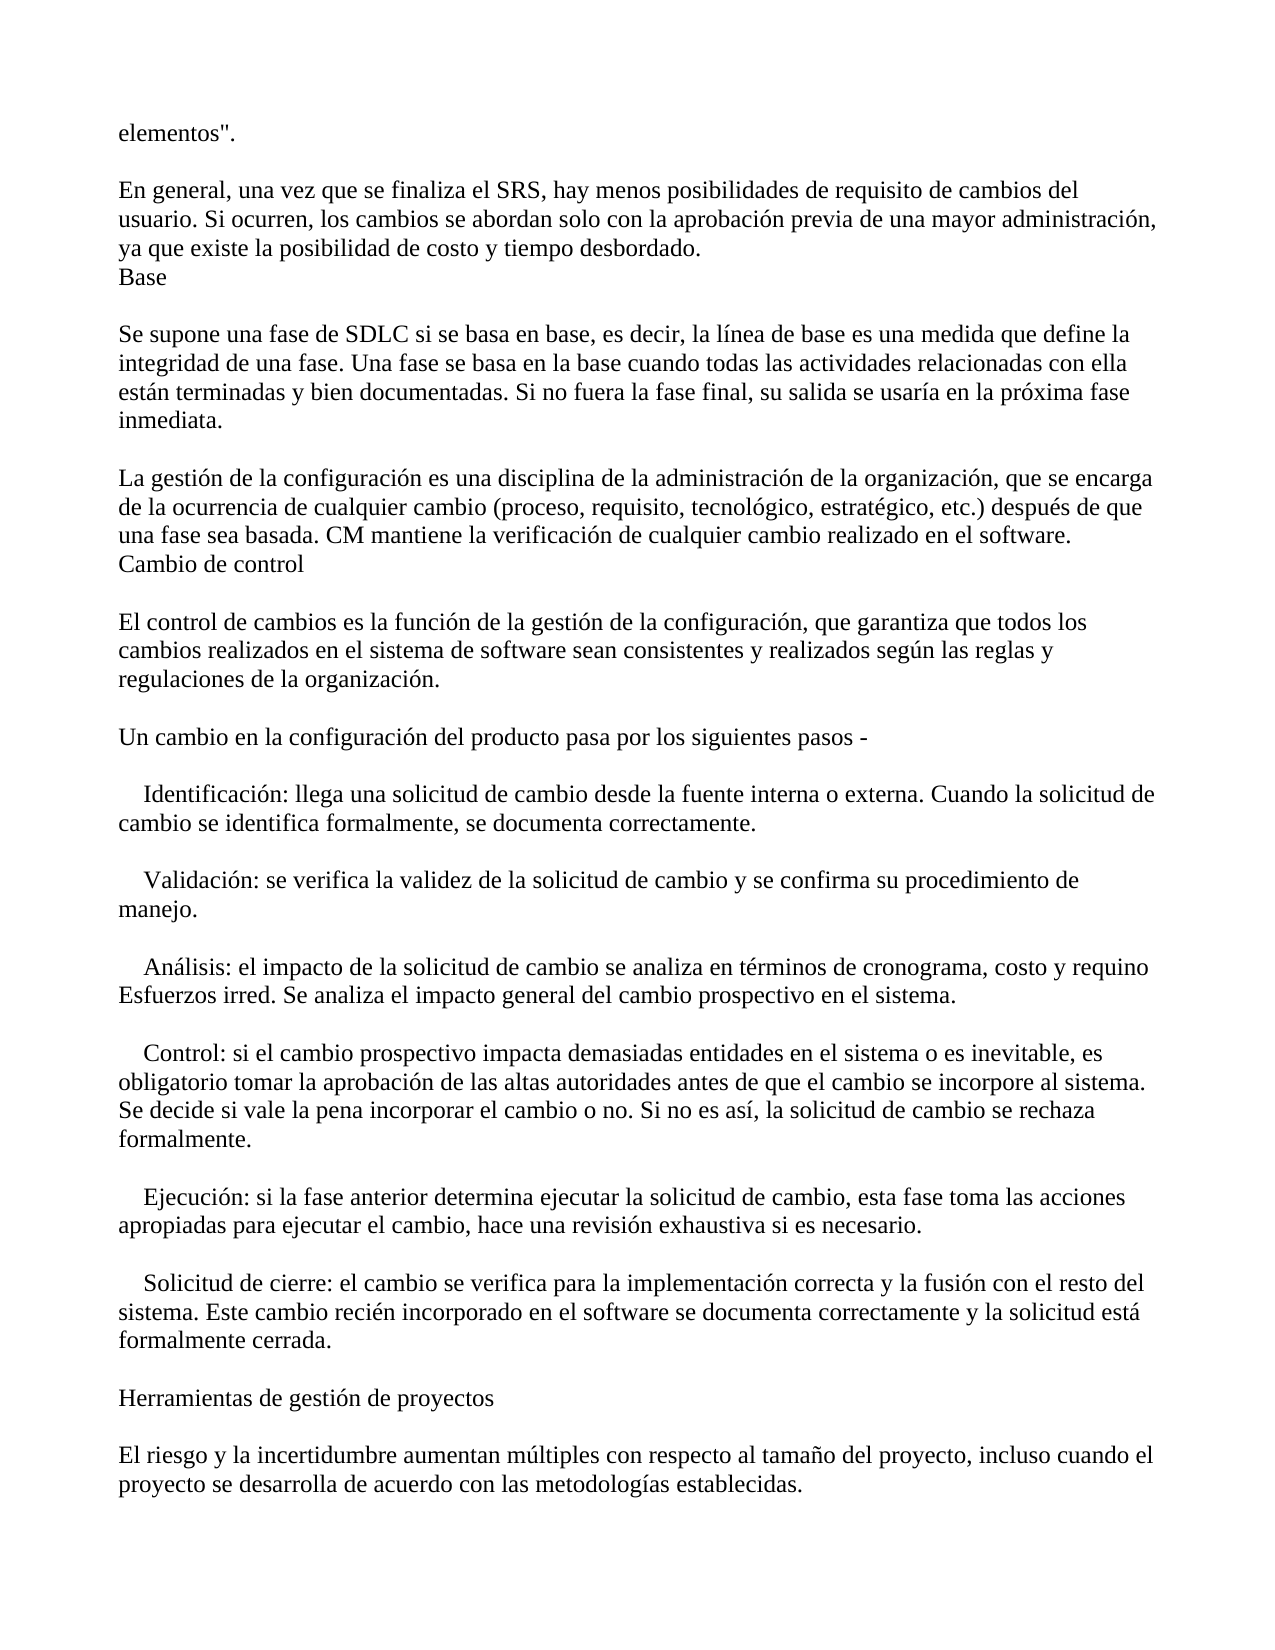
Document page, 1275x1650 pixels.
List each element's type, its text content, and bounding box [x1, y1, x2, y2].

text elementos". En general, una vez que se finaliza el SRS, hay menos posibilidades de requisito de cambios del usuario. Si ocurren, los cambios se abordan solo con la aprobación previa de una mayor administración, ya que existe la posibilidad de costo y tiempo desbordado. Base Se supone una fase de SDLC si se basa en base, es decir, la línea de base es una medida que define la integridad de una fase. Una fase se basa en la base cuando todas las actividades relacionadas con ella están terminadas y bien documentadas. Si no fuera la fase final, su salida se usaría en la próxima fase inmediata. La gestión de la configuración es una disciplina de la administración de la organización, que se encarga de la ocurrencia de cualquier cambio (proceso, requisito, tecnológico, estratégico, etc.) después de que una fase sea basada. CM mantiene la verificación de cualquier cambio realizado en el software. Cambio de control El control de cambios es la función de la gestión de la configuración, que garantiza que todos los cambios realizados en el sistema de software sean consistentes y realizados según las reglas y regulaciones de la organización. Un cambio en la configuración del producto pasa por los siguientes pasos - Identificación: llega una solicitud de cambio desde la fuente interna o externa. Cuando la solicitud de cambio se identifica formalmente, se documenta correctamente. Validación: se verifica la validez de la solicitud de cambio y se confirma su procedimiento de manejo. Análisis: el impacto de la solicitud de cambio se analiza en términos de cronograma, costo y requino Esfuerzos irred. Se analiza el impacto general del cambio prospectivo en el sistema. Control: si el cambio prospectivo impacta demasiadas entidades en el sistema o es inevitable, es obligatorio tomar la aprobación de las altas autoridades antes de que el cambio se incorpore al sistema. Se decide si vale la pena incorporar el cambio o no. Si no es así, la solicitud de cambio se rechaza formalmente. Ejecución: si la fase anterior determina ejecutar la solicitud de cambio, esta fase toma las acciones apropiadas para ejecutar el cambio, hace una revisión exhaustiva si es necesario. Solicitud de cierre: el cambio se verifica para la implementación correcta y la fusión con el resto del sistema. Este cambio recién incorporado en el software se documenta correctamente y la solicitud está formalmente cerrada. Herramientas de gestión de proyectos El riesgo y la incertidumbre aumentan múltiples con respecto al tamaño del proyecto, incluso cuando el proyecto se desarrolla de acuerdo con las metodologías establecidas. [118, 118, 1157, 1527]
